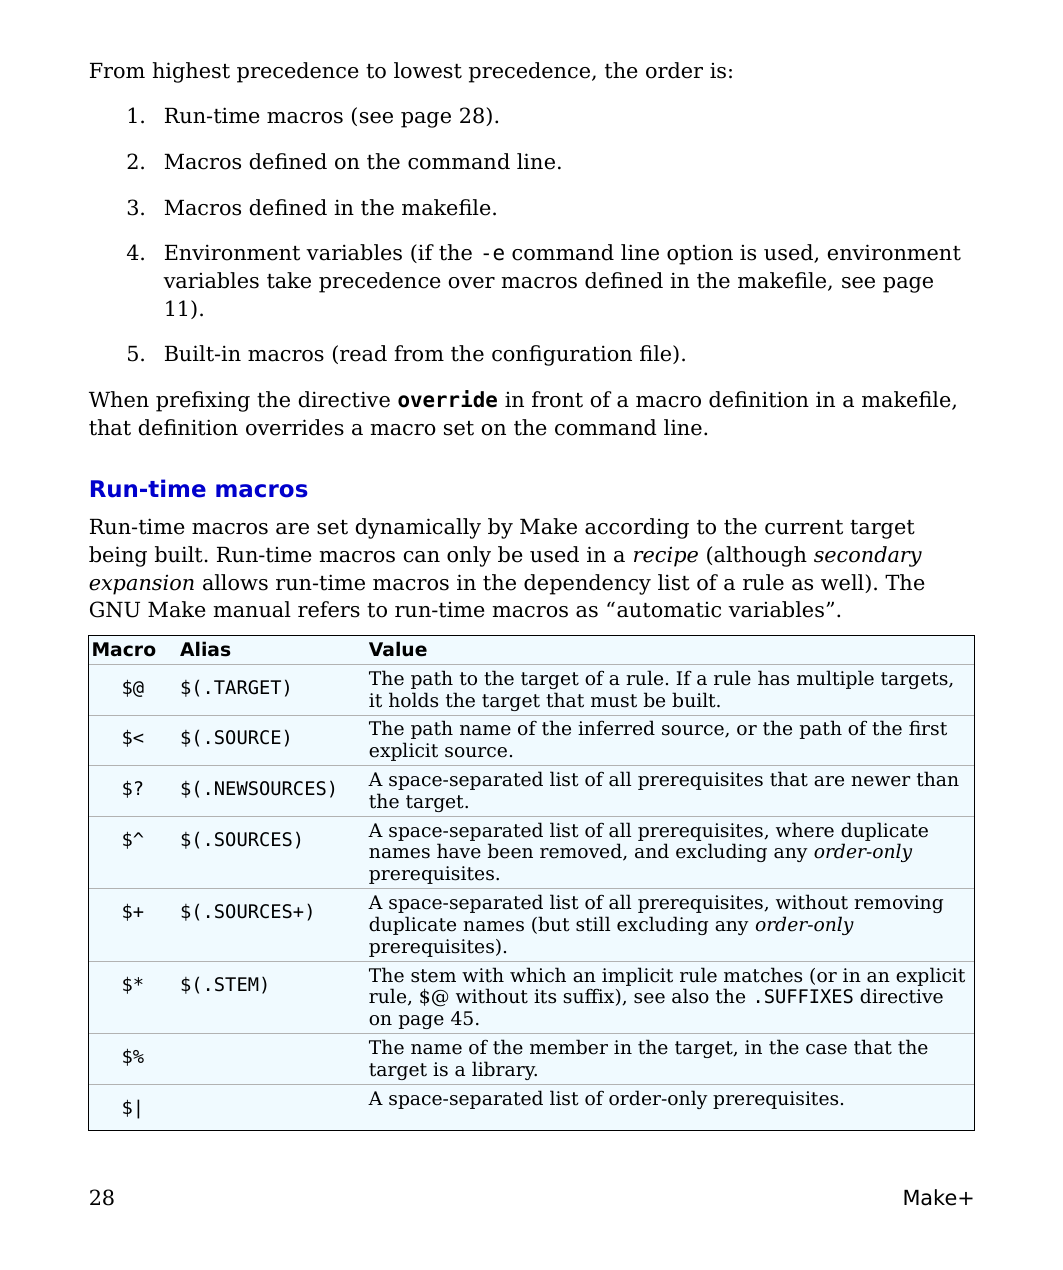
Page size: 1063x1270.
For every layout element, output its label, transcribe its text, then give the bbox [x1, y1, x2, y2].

table_header Value [366, 636, 974, 664]
table_cell A space-separated list of all prerequisites, where duplicate names have been removed, and excluding any order-only prerequisites. [366, 817, 974, 888]
table_cell $< [89, 716, 177, 765]
text When prefixing the directive override in front of a macro definition in a makefile, that definition overrides a macro set on the command line. [88, 388, 974, 440]
list Run-time macros (see page 25). [126, 104, 974, 129]
subtitle Run-time macros [88, 476, 974, 503]
table_cell $| [89, 1085, 177, 1130]
table_cell The path to the target of a rule. If a rule has multiple targets, it holds the target that must be built. [366, 665, 974, 714]
table_cell $@ [89, 665, 177, 714]
table_cell $(.NEWSOURCES) [177, 766, 366, 816]
table_cell $? [89, 766, 177, 816]
table_cell The stem with which an implicit rule matches (or in an explicit rule, $@ without its suffix), see also the .SUFFIXES directive on page 42. [366, 962, 974, 1033]
table_header Alias [177, 636, 366, 664]
list Built-in macros (read from the configuration file). [126, 342, 974, 367]
table_cell $(.TARGET) [177, 665, 366, 714]
text From highest precedence to lowest precedence, the order is: [88, 59, 974, 83]
text Run-time macros are set dynamically by Make according to the current target being built. Run-time macros can only be used in a recipe (although secondary expansion allows run-time macros in the dependency list of a rule as well). The GNU Make manual refers to run-time macros as “automatic variables”. [88, 515, 974, 623]
table_cell $% [89, 1034, 177, 1084]
table_cell The path name of the inferred source, or the path of the first explicit source. [366, 716, 974, 765]
table_cell $(.SOURCES) [177, 817, 366, 888]
table_cell $* [89, 962, 177, 1033]
table_cell $+ [89, 889, 177, 961]
table_cell The name of the member in the target, in the case that the target is a library. [366, 1034, 974, 1084]
table_header Macro [89, 636, 177, 664]
table_cell [177, 1085, 366, 1130]
table_cell $(.SOURCE) [177, 716, 366, 765]
list Macros defined on the command line. [126, 150, 974, 174]
list Macros defined in the makefile. [126, 196, 974, 220]
table_cell A space-separated list of order-only prerequisites. [366, 1085, 974, 1130]
list Environment variables (if the -e command line option is used, environment variables take precedence over macros defined in the makefile, see page 10). [126, 241, 974, 321]
table_cell A space-separated list of all prerequisites that are newer than the target. [366, 766, 974, 816]
table_cell A space-separated list of all prerequisites, without removing duplicate names (but still excluding any order-only prerequisites). [366, 889, 974, 961]
table_cell $(.SOURCES+) [177, 889, 366, 961]
table_cell $(.STEM) [177, 962, 366, 1033]
table_cell [177, 1034, 366, 1084]
table_cell $^ [89, 817, 177, 888]
